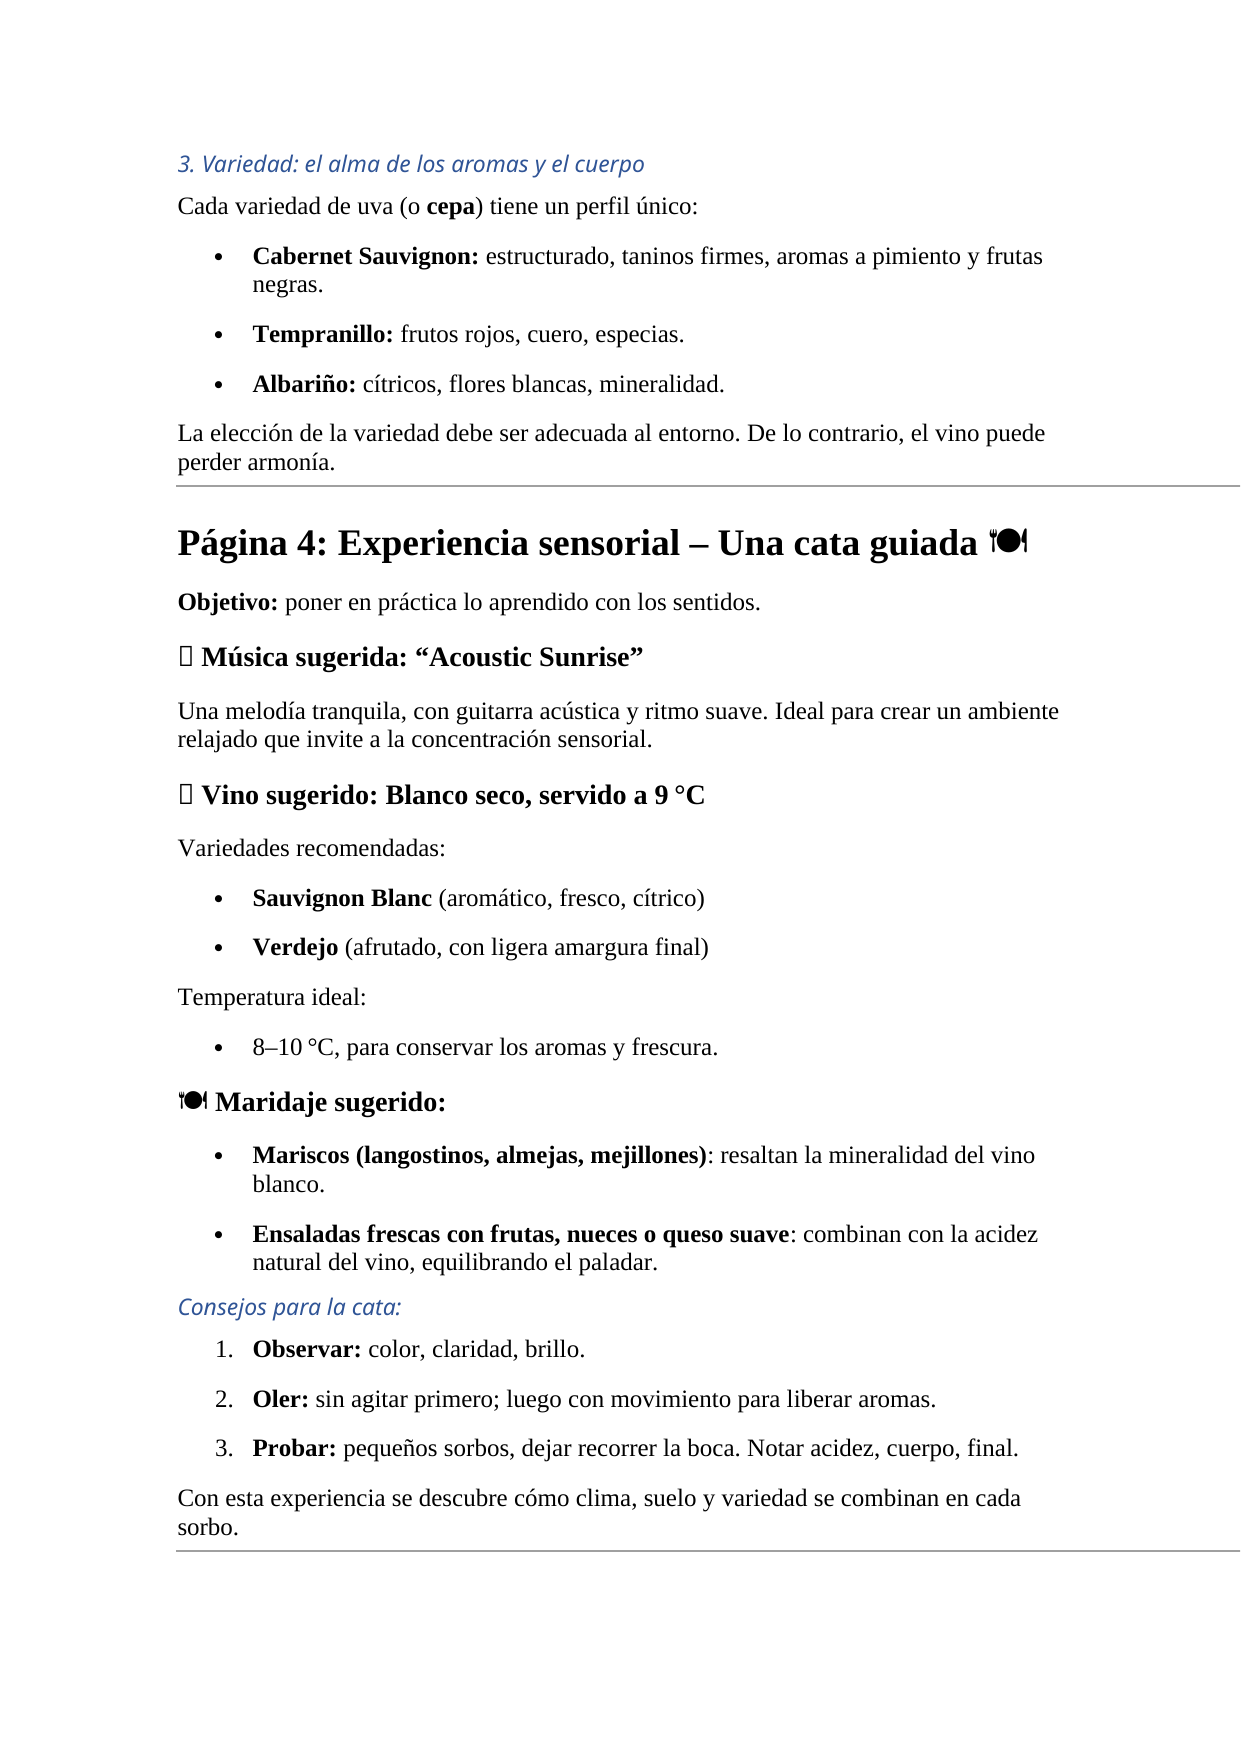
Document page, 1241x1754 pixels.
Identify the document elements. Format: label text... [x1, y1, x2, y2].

list Cabernet Sauvignon: estructurado, taninos firmes, aromas a pimiento y frutas negras. [215, 241, 1063, 298]
text Una melodía tranquila, con guitarra acústica y ritmo suave. Ideal para crear un ambiente relajado que invite a la concentración sensorial. [177, 696, 1063, 753]
text Objetivo: poner en práctica lo aprendido con los sentidos. [177, 587, 1063, 616]
subtitle 3. Variedad: el alma de los aromas y el cuerpo [177, 148, 1063, 179]
list 8–10 °C, para conservar los aromas y frescura. [215, 1032, 1063, 1060]
subtitle 🍷 Vino sugerido: Blanco seco, servido a 9 °C [177, 774, 1063, 812]
list Observar: color, claridad, brillo. [215, 1334, 1063, 1363]
subtitle Consejos para la cata: [177, 1291, 1063, 1322]
list Oler: sin agitar primero; luego con movimiento para liberar aromas. [215, 1384, 1063, 1413]
text Con esta experiencia se descubre cómo clima, suelo y variedad se combinan en cada sorbo. [177, 1483, 1063, 1541]
text Temperatura ideal: [177, 982, 1063, 1011]
subtitle 🎶 Música sugerida: “Acoustic Sunrise” [177, 637, 1063, 675]
list Ensaladas frescas con frutas, nueces o queso suave: combinan con la acidez natural del vino, equilibrando el paladar. [215, 1219, 1063, 1276]
list Albariño: cítricos, flores blancas, mineralidad. [215, 369, 1063, 397]
text La elección de la variedad debe ser adecuada al entorno. De lo contrario, el vino puede perder armonía. [177, 418, 1063, 476]
list Tempranillo: frutos rojos, cuero, especias. [215, 319, 1063, 348]
text Cada variedad de uva (o cepa) tiene un perfil único: [177, 191, 1063, 220]
subtitle Página 4: Experiencia sensorial – Una cata guiada 🎶🍷🍽 [177, 515, 1063, 566]
subtitle 🍽 Maridaje sugerido: [177, 1081, 1063, 1119]
list Mariscos (langostinos, almejas, mejillones): resaltan la mineralidad del vino blanco. [215, 1140, 1063, 1198]
list Sauvignon Blanc (aromático, fresco, cítrico) [215, 883, 1063, 912]
list Verdejo (afrutado, con ligera amargura final) [215, 932, 1063, 961]
text Variedades recomendadas: [177, 833, 1063, 862]
list Probar: pequeños sorbos, dejar recorrer la boca. Notar acidez, cuerpo, final. [215, 1433, 1063, 1462]
